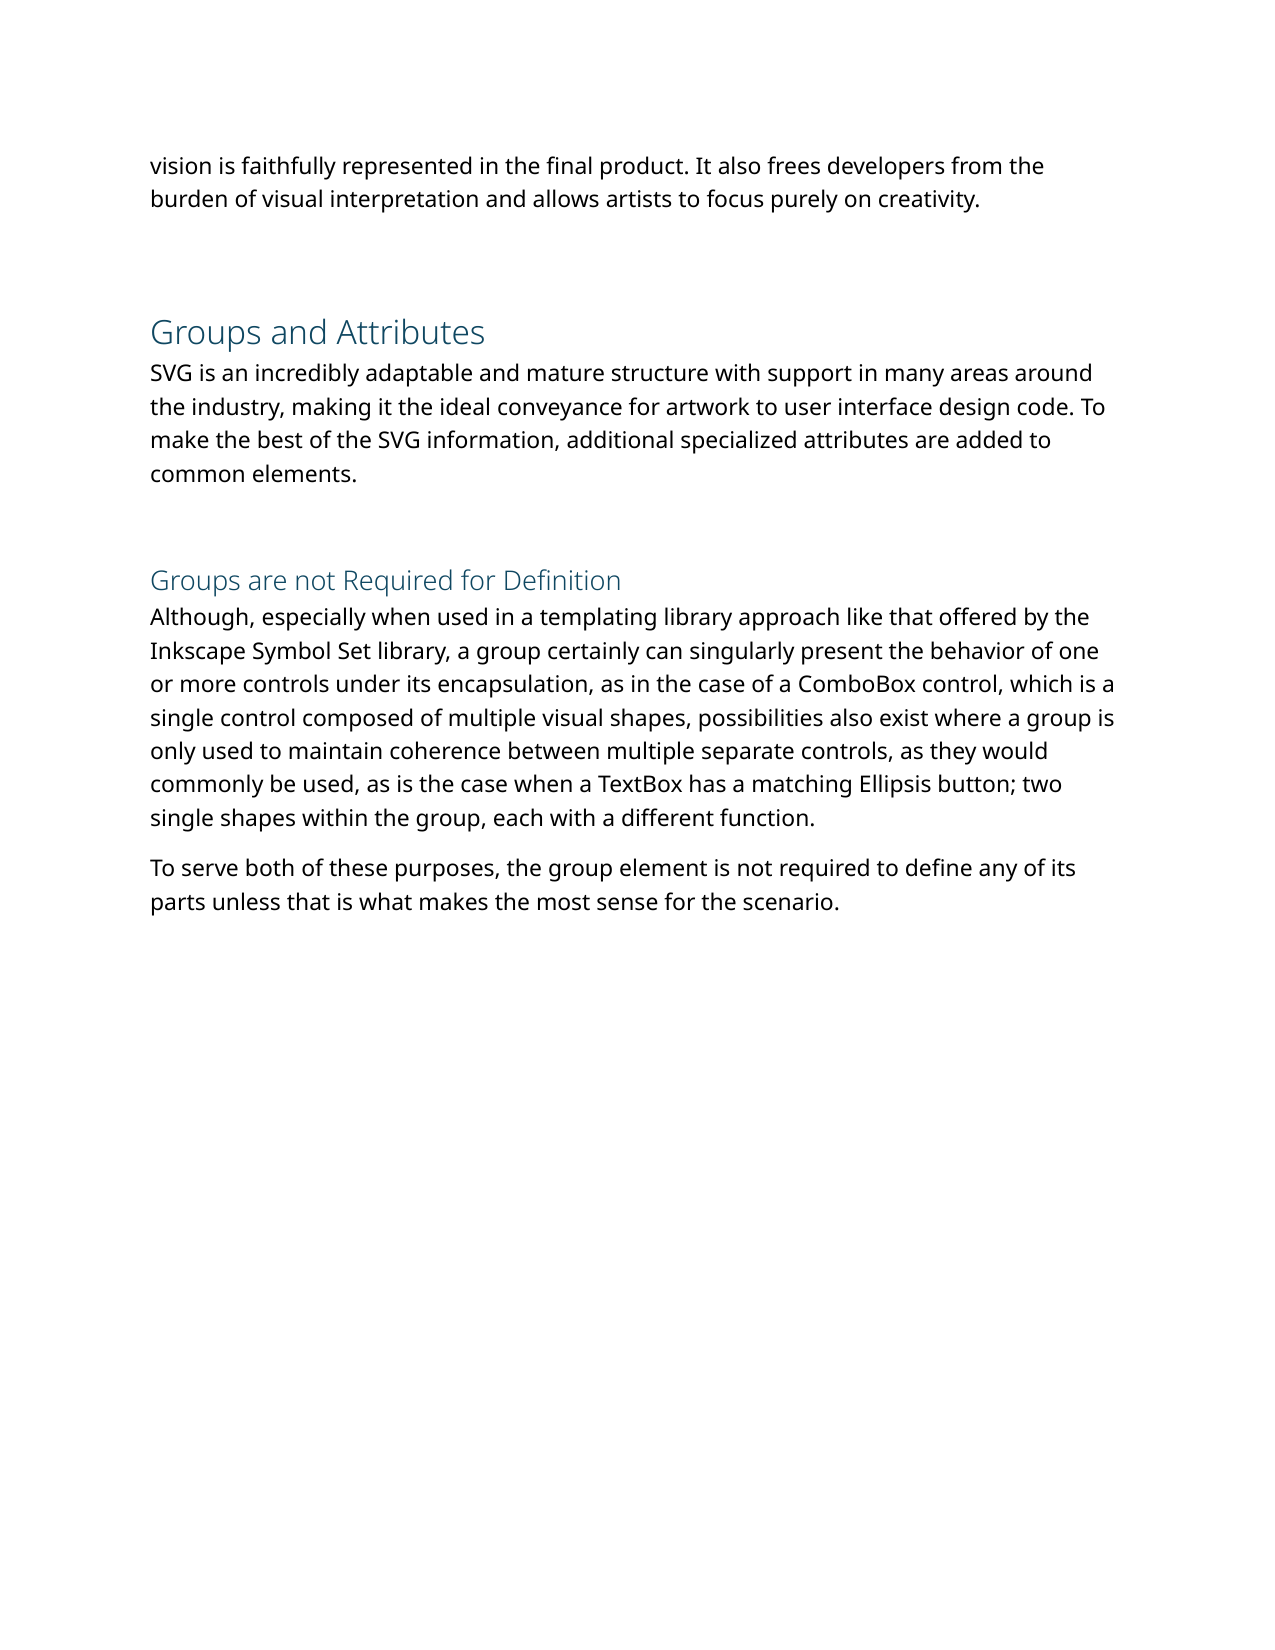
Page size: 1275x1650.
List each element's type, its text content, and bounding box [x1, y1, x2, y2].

text To serve both of these purposes, the group element is not required to define any of its parts unless that is what makes the most sense for the scenario. [150, 852, 1125, 917]
subtitle Groups and Attributes [150, 309, 1125, 354]
text vision is faithfully represented in the final product. It also frees developers from the burden of visual interpretation and allows artists to focus purely on creativity. [150, 150, 1125, 215]
subtitle Groups are not Required for Definition [150, 562, 1125, 599]
text Although, especially when used in a templating library approach like that offered by the Inkscape Symbol Set library, a group certainly can singularly present the behavior of one or more controls under its encapsulation, as in the case of a ComboBox control, which is a single control composed of multiple visual shapes, possibilities also exist where a group is only used to maintain coherence between multiple separate controls, as they would commonly be used, as is the case when a TextBox has a matching Ellipsis button; two single shapes within the group, each with a different function. [150, 601, 1125, 833]
text SVG is an incredibly adaptable and mature structure with support in many areas around the industry, making it the ideal conveyance for artwork to user interface design code. To make the best of the SVG information, additional specialized attributes are added to common elements. [150, 357, 1125, 489]
